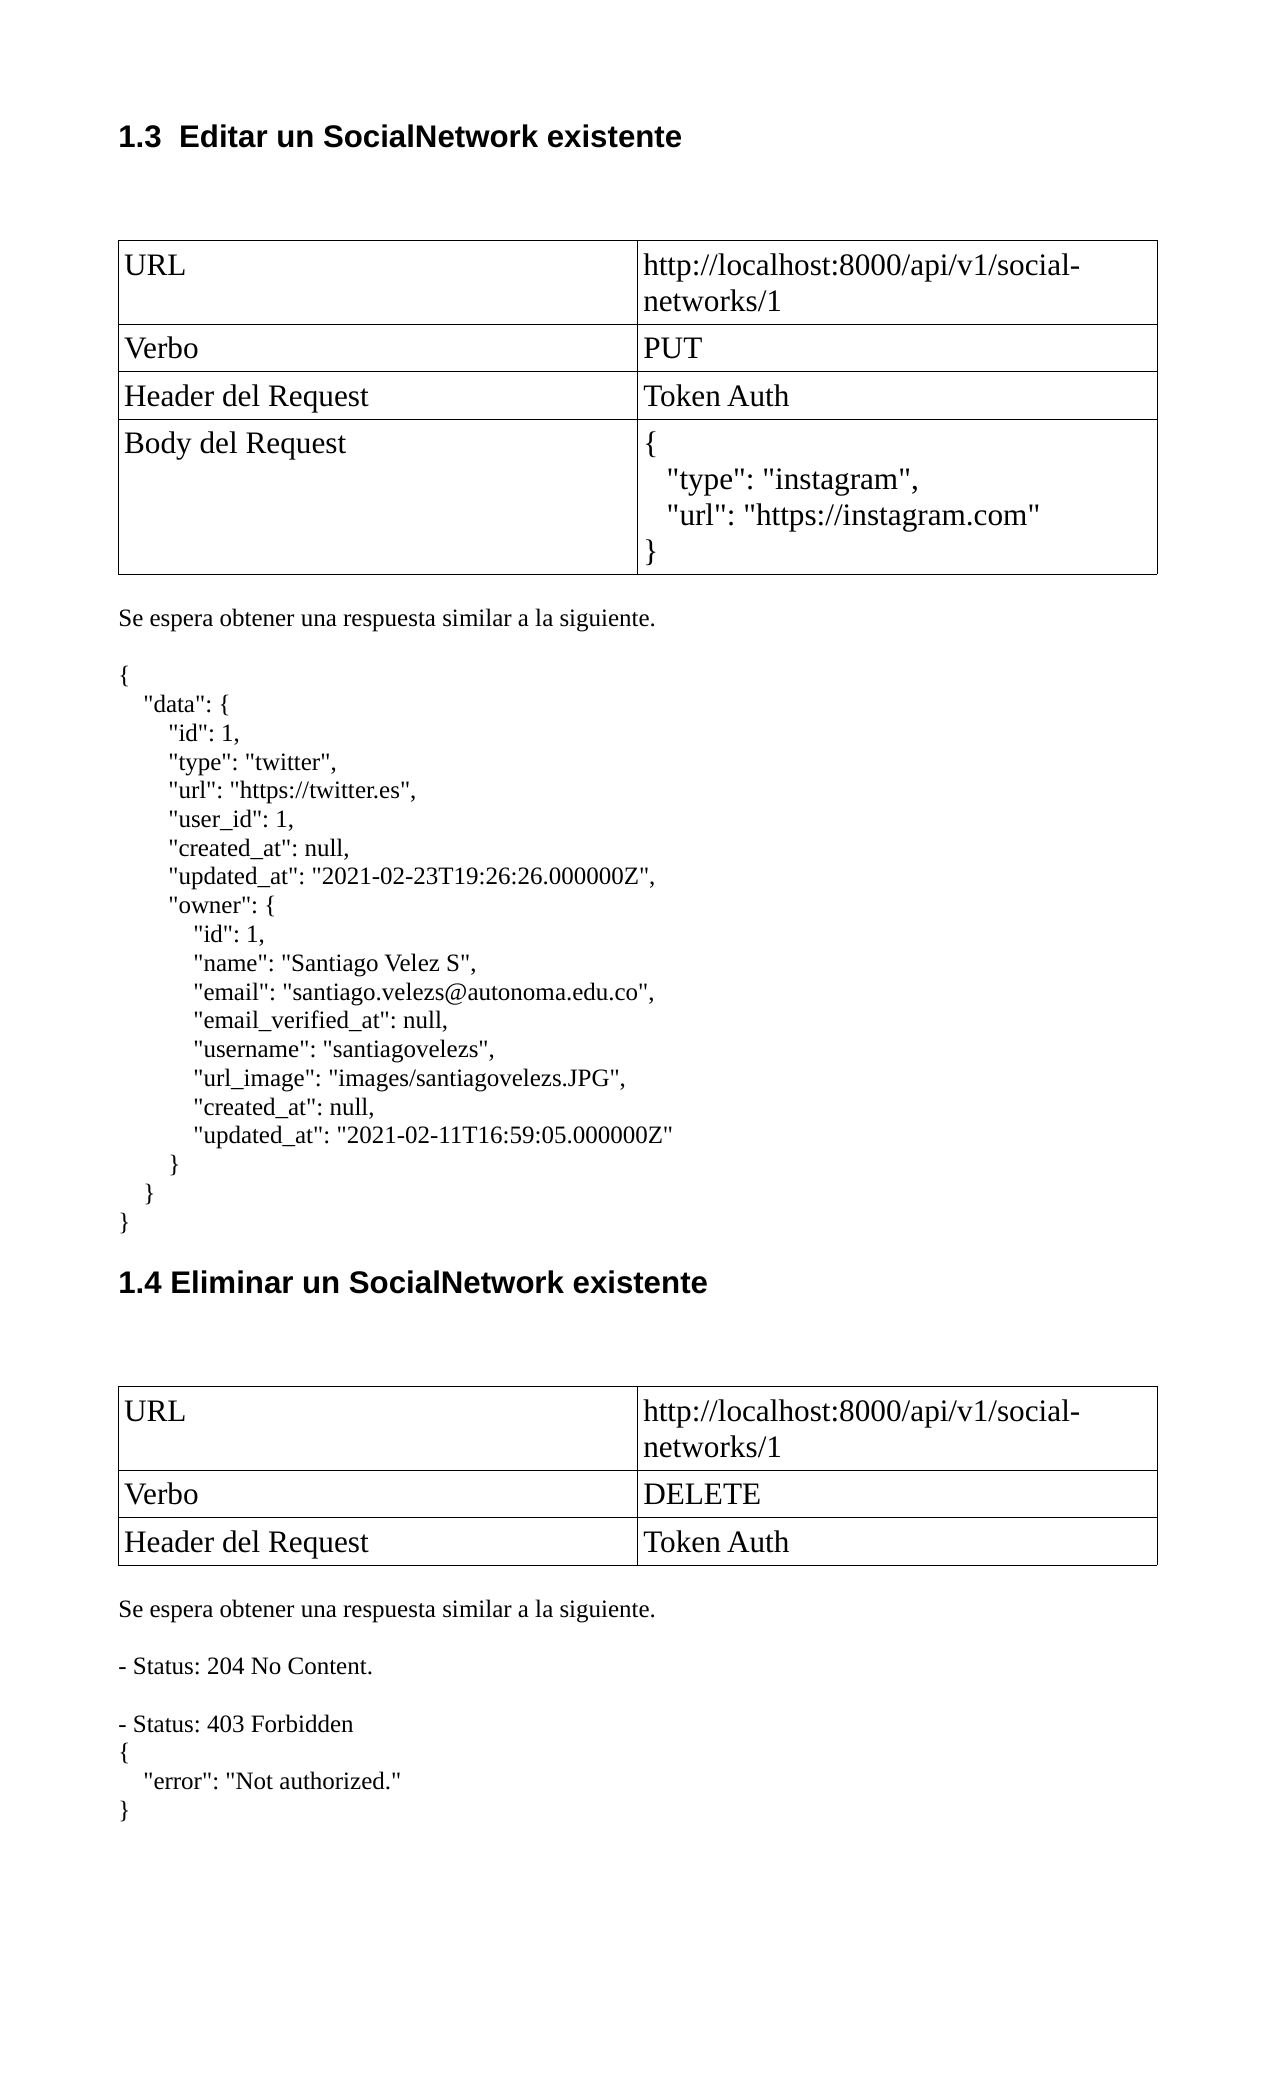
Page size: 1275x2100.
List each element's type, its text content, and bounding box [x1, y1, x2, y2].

text "owner": { [118, 890, 1157, 919]
text 1.4 Eliminar un SocialNetwork existente [118, 1264, 1157, 1300]
table_header URL [119, 1387, 637, 1470]
table_cell Token Auth [638, 1518, 1157, 1565]
table_cell Token Auth [638, 372, 1157, 419]
text "created_at": null, [118, 833, 1157, 862]
table_cell { "type": "instagram", "url": "https://instagram.com" } [638, 420, 1157, 574]
text "username": "santiagovelezs", [118, 1034, 1157, 1063]
text "data": { [118, 689, 1157, 718]
text } [118, 1178, 1157, 1207]
text Se espera obtener una respuesta similar a la siguiente. [118, 603, 1157, 632]
table_cell Header del Request [119, 372, 637, 419]
text { [118, 1737, 1157, 1766]
table_cell Body del Request [119, 420, 637, 574]
text "id": 1, [118, 718, 1157, 747]
text "url_image": "images/santiagovelezs.JPG", [118, 1063, 1157, 1092]
text "email_verified_at": null, [118, 1005, 1157, 1034]
table_cell Verbo [119, 1471, 637, 1517]
table_header http://localhost:8000/api/v1/social-networks/1 [638, 1387, 1157, 1470]
table_cell Verbo [119, 325, 637, 371]
table_header http://localhost:8000/api/v1/social-networks/1 [638, 241, 1157, 324]
table_cell Header del Request [119, 1518, 637, 1565]
text } [118, 1149, 1157, 1178]
text "email": "santiago.velezs@autonoma.edu.co", [118, 977, 1157, 1005]
text - Status: 204 No Content. [118, 1651, 1157, 1680]
text "id": 1, [118, 919, 1157, 948]
text } [118, 1207, 1157, 1235]
text 1.3 Editar un SocialNetwork existente [118, 118, 1157, 154]
text "updated_at": "2021-02-23T19:26:26.000000Z", [118, 862, 1157, 890]
text "user_id": 1, [118, 804, 1157, 833]
table_cell PUT [638, 325, 1157, 371]
text "updated_at": "2021-02-11T16:59:05.000000Z" [118, 1120, 1157, 1149]
text "name": "Santiago Velez S", [118, 948, 1157, 977]
text "type": "twitter", [118, 747, 1157, 775]
table_cell DELETE [638, 1471, 1157, 1517]
text "url": "https://twitter.es", [118, 775, 1157, 804]
text { [118, 660, 1157, 689]
text "created_at": null, [118, 1092, 1157, 1120]
text } [118, 1795, 1157, 1824]
text "error": "Not authorized." [118, 1766, 1157, 1795]
text - Status: 403 Forbidden [118, 1709, 1157, 1737]
table_header URL [119, 241, 637, 324]
text Se espera obtener una respuesta similar a la siguiente. [118, 1594, 1157, 1622]
